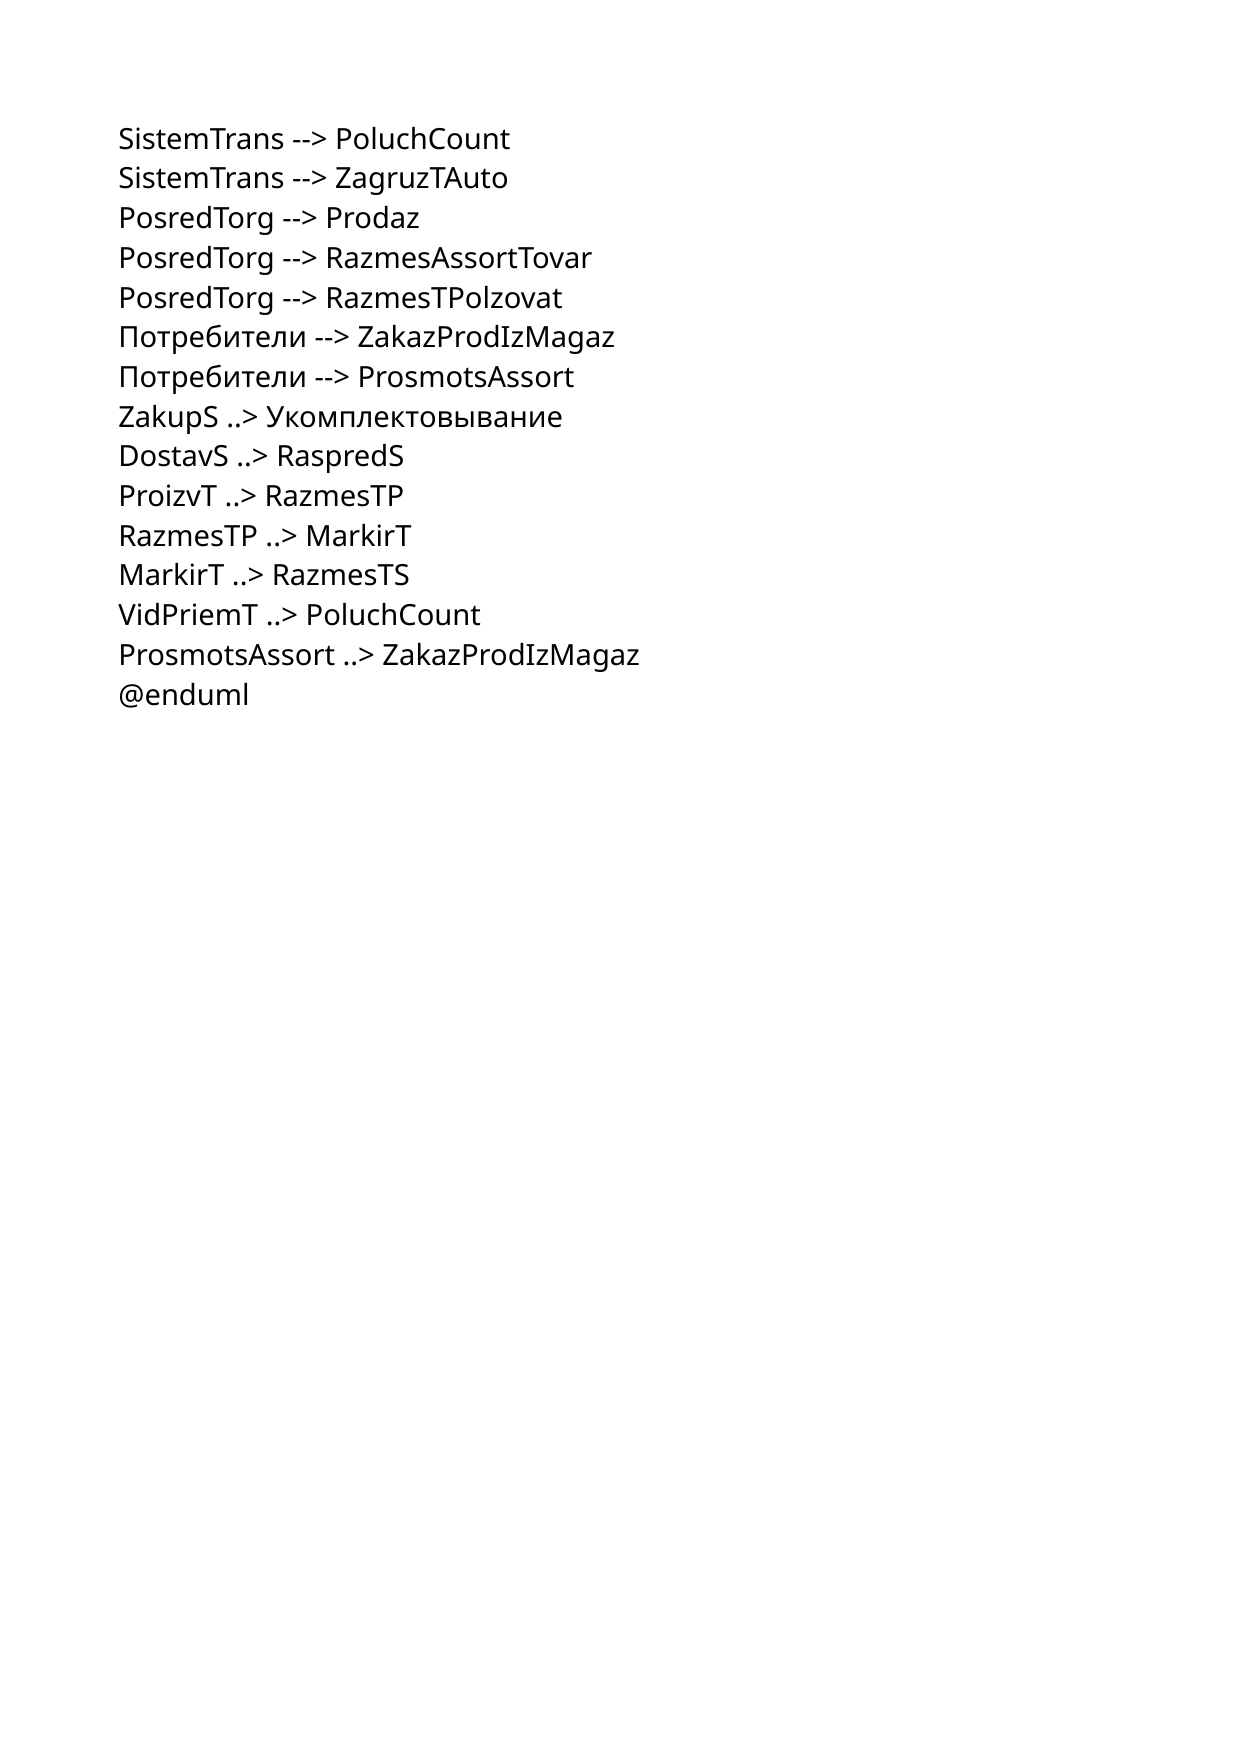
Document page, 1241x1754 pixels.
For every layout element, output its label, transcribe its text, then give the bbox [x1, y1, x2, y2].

text SistemTrans --> ZagruzTAuto [118, 158, 1122, 197]
text PosredTorg --> Prodaz [118, 197, 1122, 237]
text DostavS ..> RaspredS [118, 436, 1122, 475]
text Потребители --> ZakazProdIzMagaz [118, 317, 1122, 356]
text VidPriemT ..> PoluchCount [118, 594, 1122, 634]
text ZakupS ..> Укомплектовывание [118, 396, 1122, 436]
text Потребители --> ProsmotsAssort [118, 356, 1122, 396]
text PosredTorg --> RazmesAssortTovar [118, 237, 1122, 277]
text RazmesTP ..> MarkirT [118, 515, 1122, 555]
text ProsmotsAssort ..> ZakazProdIzMagaz [118, 634, 1122, 674]
text PosredTorg --> RazmesTPolzovat [118, 277, 1122, 317]
text SistemTrans --> PoluchCount [118, 118, 1122, 158]
text MarkirT ..> RazmesTS [118, 555, 1122, 594]
text @enduml [118, 674, 1122, 713]
text ProizvT ..> RazmesTP [118, 475, 1122, 515]
